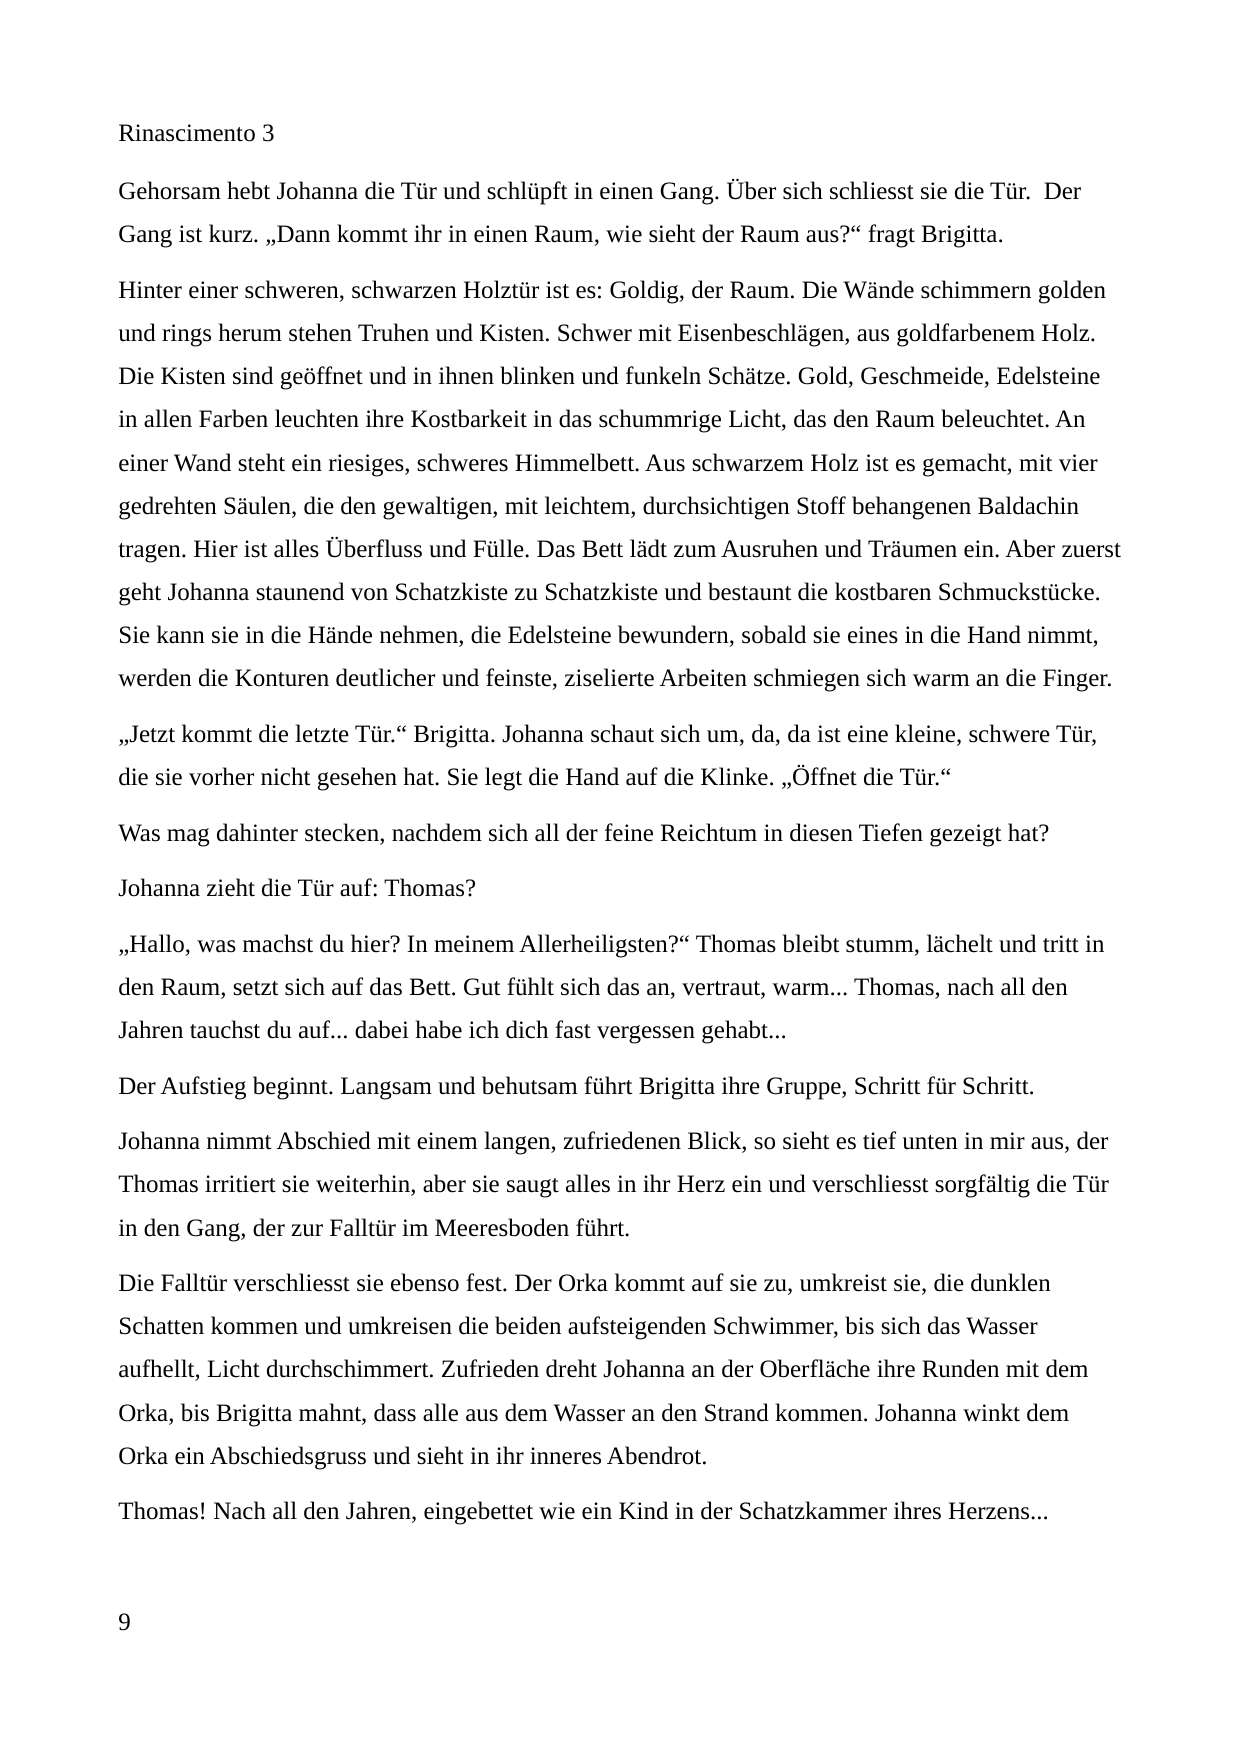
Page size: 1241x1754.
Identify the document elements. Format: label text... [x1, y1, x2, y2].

text „Jetzt kommt die letzte Tür.“ Brigitta. Johanna schaut sich um, da, da ist eine kleine, schwere Tür, die sie vorher nicht gesehen hat. Sie legt die Hand auf die Klinke. „Öffnet die Tür.“ [118, 719, 1122, 791]
text Thomas! Nach all den Jahren, eingebettet wie ein Kind in der Schatzkammer ihres Herzens... [118, 1496, 1122, 1525]
text Der Aufstieg beginnt. Langsam und behutsam führt Brigitta ihre Gruppe, Schritt für Schritt. [118, 1071, 1122, 1099]
text Johanna zieht die Tür auf: Thomas? [118, 873, 1122, 902]
text Was mag dahinter stecken, nachdem sich all der feine Reichtum in diesen Tiefen gezeigt hat? [118, 818, 1122, 846]
text Gehorsam hebt Johanna die Tür und schlüpft in einen Gang. Über sich schliesst sie die Tür. Der Gang ist kurz. „Dann kommt ihr in einen Raum, wie sieht der Raum aus?“ fragt Brigitta. [118, 176, 1122, 248]
text Die Falltür verschliesst sie ebenso fest. Der Orka kommt auf sie zu, umkreist sie, die dunklen Schatten kommen und umkreisen die beiden aufsteigenden Schwimmer, bis sich das Wasser aufhellt, Licht durchschimmert. Zufrieden dreht Johanna an der Oberfläche ihre Runden mit dem Orka, bis Brigitta mahnt, dass alle aus dem Wasser an den Strand kommen. Johanna winkt dem Orka ein Abschiedsgruss und sieht in ihr inneres Abendrot. [118, 1268, 1122, 1469]
text Hinter einer schweren, schwarzen Holztür ist es: Goldig, der Raum. Die Wände schimmern golden und rings herum stehen Truhen und Kisten. Schwer mit Eisenbeschlägen, aus goldfarbenem Holz. Die Kisten sind geöffnet und in ihnen blinken und funkeln Schätze. Gold, Geschmeide, Edelsteine in allen Farben leuchten ihre Kostbarkeit in das schummrige Licht, das den Raum beleuchtet. An einer Wand steht ein riesiges, schweres Himmelbett. Aus schwarzem Holz ist es gemacht, mit vier gedrehten Säulen, die den gewaltigen, mit leichtem, durchsichtigen Stoff behangenen Baldachin tragen. Hier ist alles Überfluss und Fülle. Das Bett lädt zum Ausruhen und Träumen ein. Aber zuerst geht Johanna staunend von Schatzkiste zu Schatzkiste und bestaunt die kostbaren Schmuckstücke. Sie kann sie in die Hände nehmen, die Edelsteine bewundern, sobald sie eines in die Hand nimmt, werden die Konturen deutlicher und feinste, ziselierte Arbeiten schmiegen sich warm an die Finger. [118, 275, 1122, 692]
text Johanna nimmt Abschied mit einem langen, zufriedenen Blick, so sieht es tief unten in mir aus, der Thomas irritiert sie weiterhin, aber sie saugt alles in ihr Herz ein und verschliesst sorgfältig die Tür in den Gang, der zur Falltür im Meeresboden führt. [118, 1126, 1122, 1241]
text „Hallo, was machst du hier? In meinem Allerheiligsten?“ Thomas bleibt stumm, lächelt und tritt in den Raum, setzt sich auf das Bett. Gut fühlt sich das an, vertraut, warm... Thomas, nach all den Jahren tauchst du auf... dabei habe ich dich fast vergessen gehabt... [118, 929, 1122, 1044]
